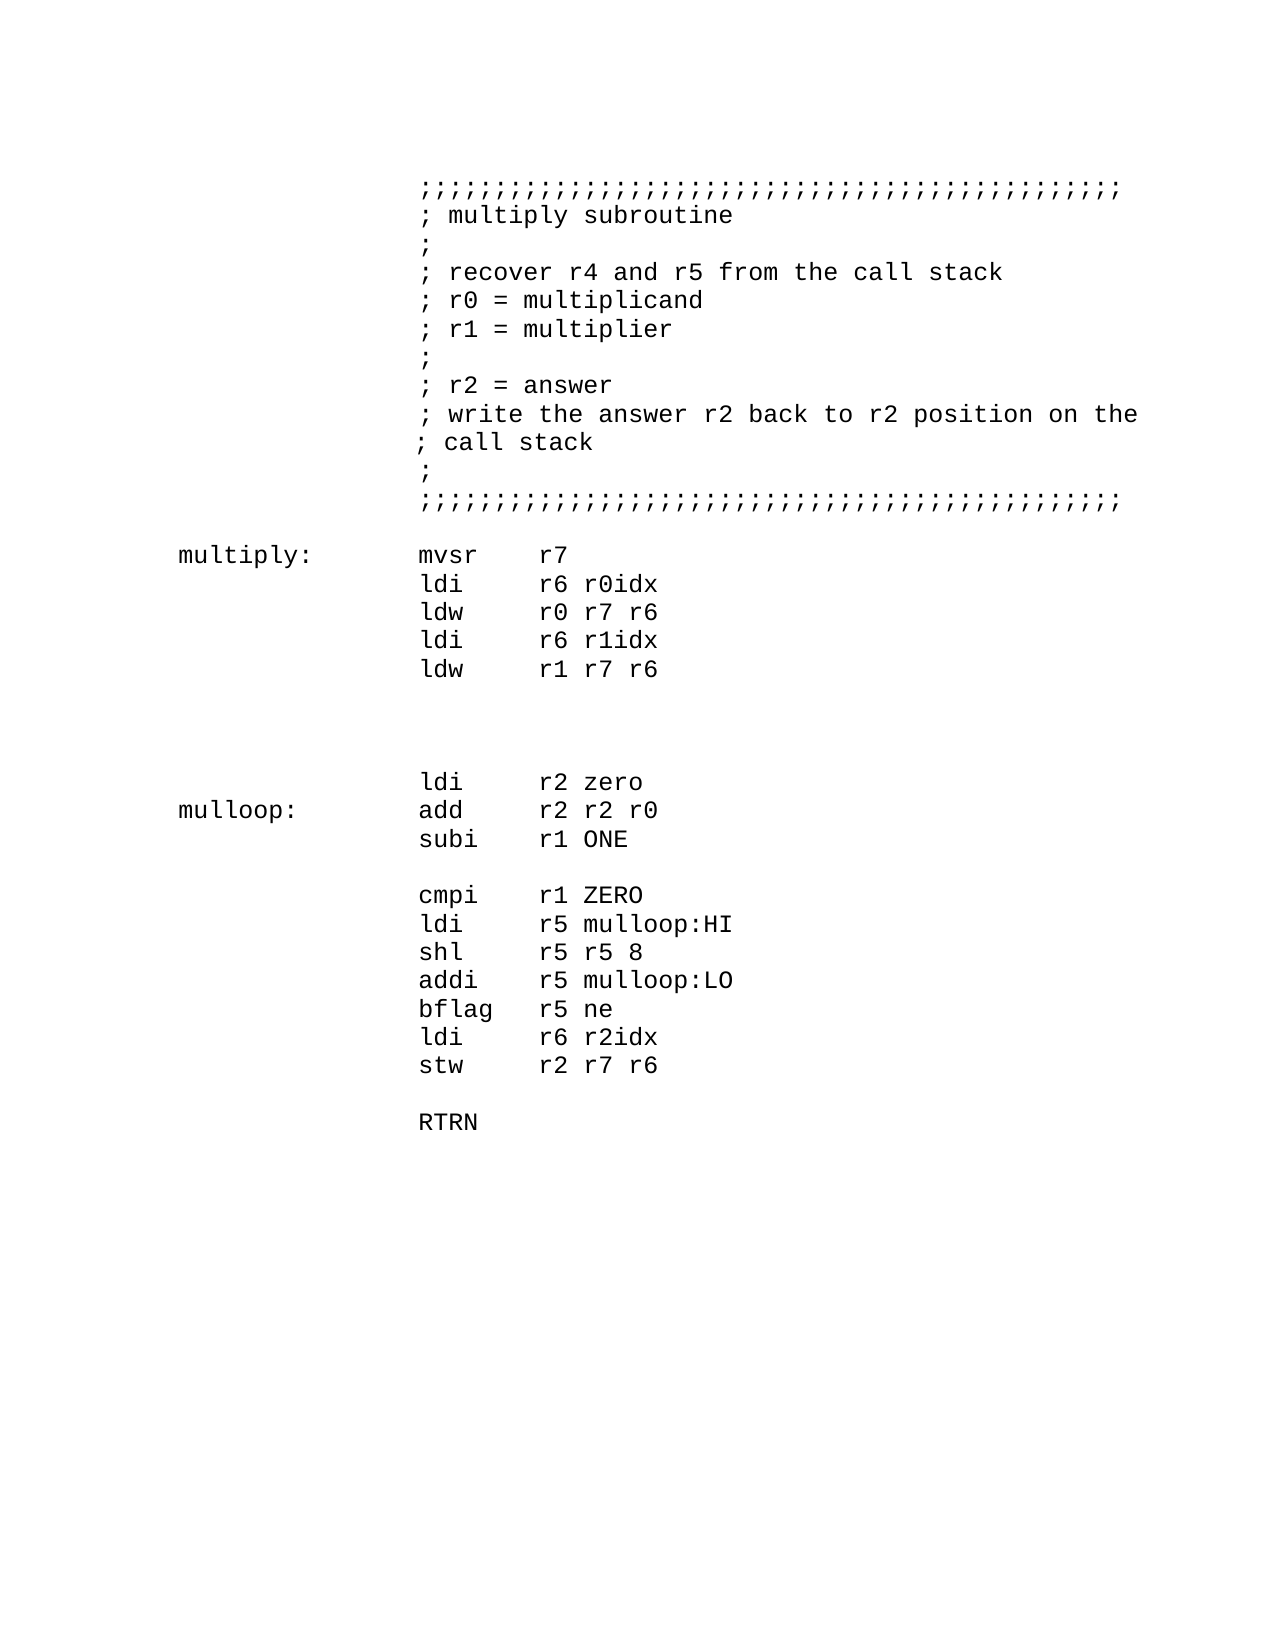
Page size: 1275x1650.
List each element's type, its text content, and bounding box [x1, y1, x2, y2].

text ; multiply subroutine [118, 203, 1157, 231]
text RTRN [118, 1110, 1157, 1138]
text ; [118, 345, 1157, 373]
text ldi r2 zero [118, 770, 1157, 798]
text ;;;;;;;;;;;;;;;;;;;;;;;;;;;;;;;;;;;;;;;;;;;;;;; [118, 175, 1157, 203]
text ldi r6 r1idx [118, 628, 1157, 656]
text ; write the answer r2 back to r2 position on the ; call stack [118, 401, 1157, 458]
text ; [118, 458, 1157, 486]
text ; [118, 231, 1157, 260]
text shl r5 r5 8 [118, 940, 1157, 968]
text ldi r5 mulloop:HI [118, 911, 1157, 940]
text ldi r6 r2idx [118, 1025, 1157, 1053]
text multiply: mvsr r7 [118, 543, 1157, 571]
text ;;;;;;;;;;;;;;;;;;;;;;;;;;;;;;;;;;;;;;;;;;;;;;; [118, 486, 1157, 515]
text ; r0 = multiplicand [118, 288, 1157, 316]
text addi r5 mulloop:LO [118, 968, 1157, 996]
text stw r2 r7 r6 [118, 1053, 1157, 1081]
text mulloop: add r2 r2 r0 [118, 798, 1157, 826]
text subi r1 ONE [118, 826, 1157, 855]
text bflag r5 ne [118, 996, 1157, 1025]
text ldw r1 r7 r6 [118, 656, 1157, 685]
text ; r2 = answer [118, 373, 1157, 401]
text ldw r0 r7 r6 [118, 600, 1157, 628]
text ; recover r4 and r5 from the call stack [118, 260, 1157, 288]
text cmpi r1 ZERO [118, 883, 1157, 911]
text ldi r6 r0idx [118, 571, 1157, 600]
text ; r1 = multiplier [118, 316, 1157, 345]
